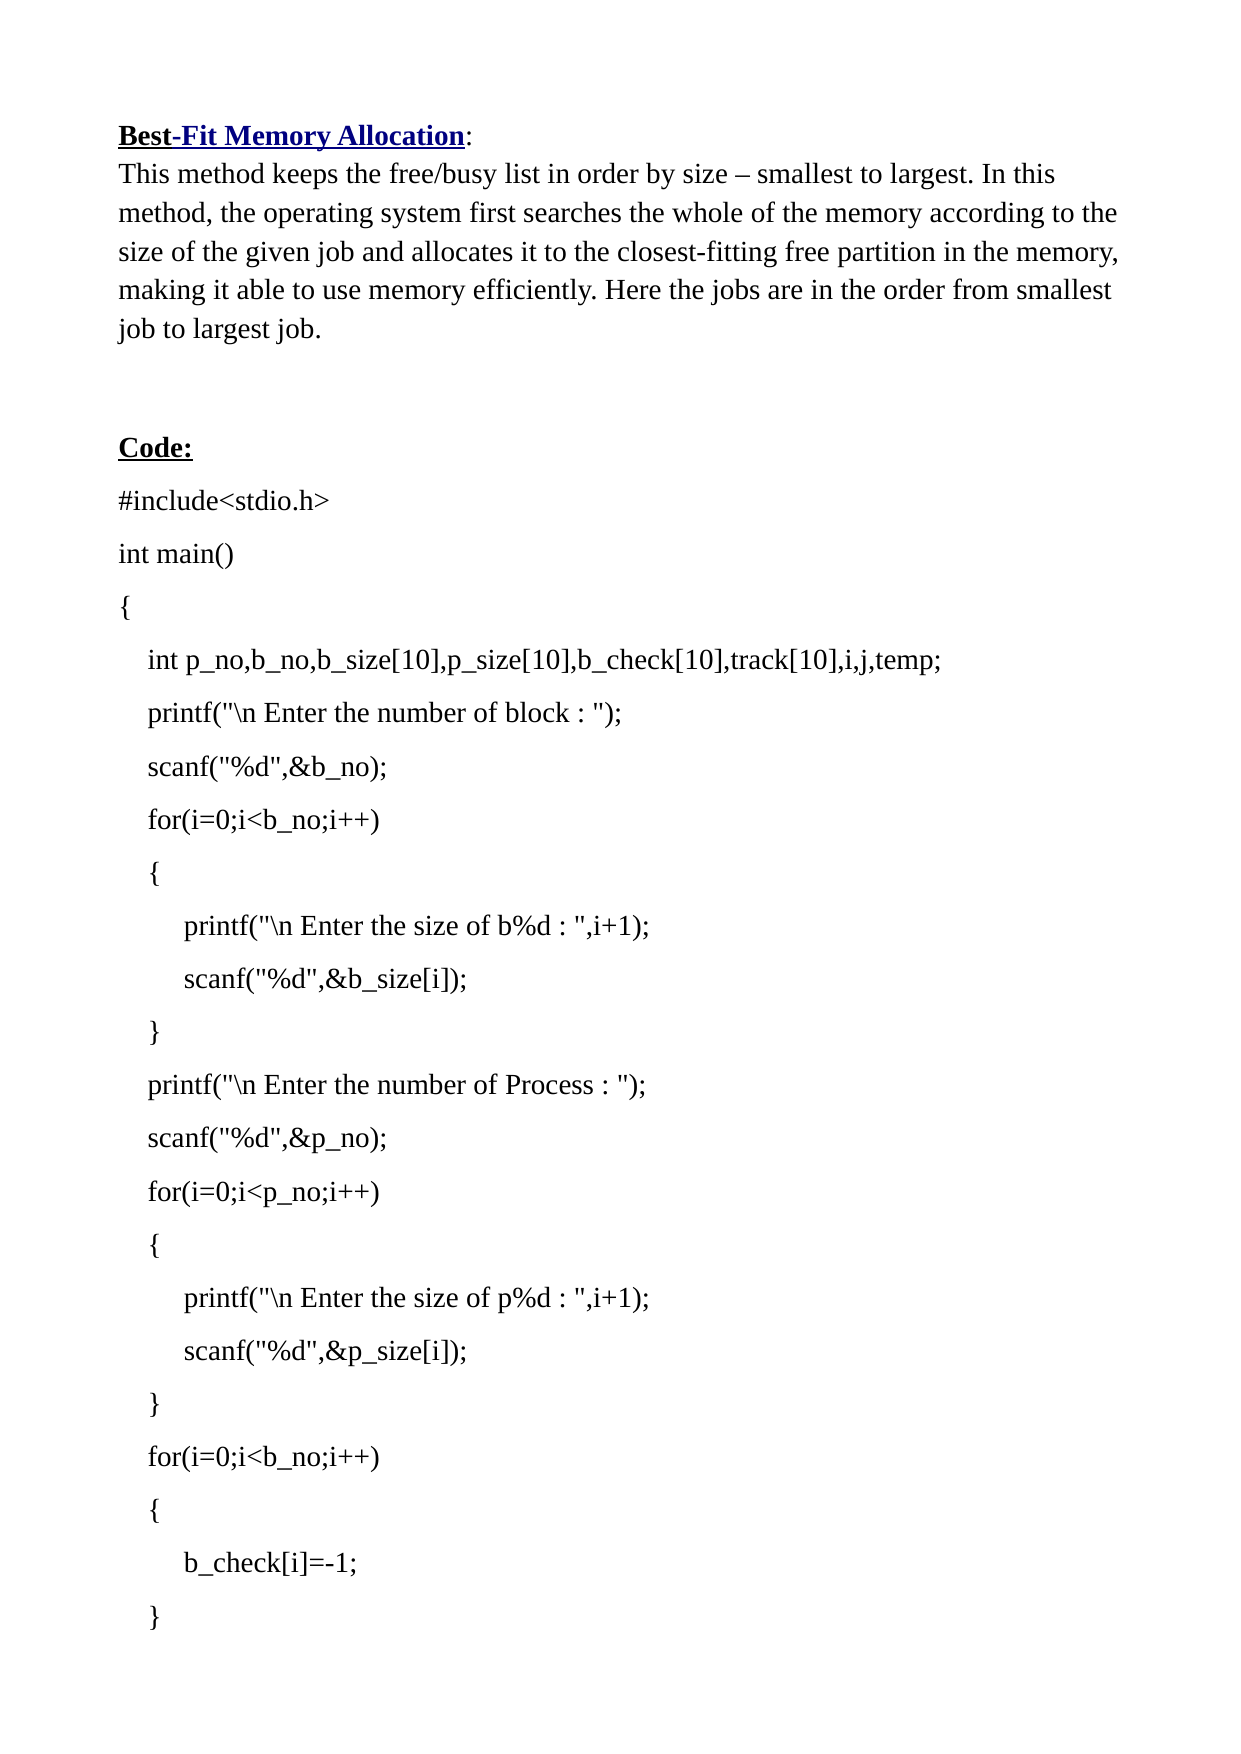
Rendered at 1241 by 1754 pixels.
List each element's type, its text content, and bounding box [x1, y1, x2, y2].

text int main() [118, 536, 1122, 570]
text printf("\n Enter the number of block : "); [118, 696, 1122, 729]
text } [118, 1599, 1122, 1632]
text Best-Fit Memory Allocation: This method keeps the free/busy list in order by size – smallest to largest. In this method, the operating system first searches the whole of the memory according to the size of the given job and allocates it to the closest-fitting free partition in the memory, making it able to use memory efficiently. Here the jobs are in the order from smallest job to largest job. [118, 118, 1122, 344]
text } [118, 1386, 1122, 1420]
text for(i=0;i<b_no;i++) [118, 802, 1122, 835]
text for(i=0;i<b_no;i++) [118, 1439, 1122, 1473]
text printf("\n Enter the size of b%d : ",i+1); [118, 908, 1122, 942]
text int p_no,b_no,b_size[10],p_size[10],b_check[10],track[10],i,j,temp; [118, 642, 1122, 676]
text { [118, 589, 1122, 623]
text scanf("%d",&p_size[i]); [118, 1333, 1122, 1367]
text printf("\n Enter the number of Process : "); [118, 1067, 1122, 1101]
text printf("\n Enter the size of p%d : ",i+1); [118, 1280, 1122, 1313]
text scanf("%d",&p_no); [118, 1121, 1122, 1154]
text b_check[i]=-1; [118, 1546, 1122, 1579]
text { [118, 1227, 1122, 1260]
text { [118, 1492, 1122, 1526]
text #include<stdio.h> [118, 483, 1122, 517]
text scanf("%d",&b_no); [118, 749, 1122, 782]
text { [118, 855, 1122, 888]
text Code: [118, 430, 1122, 463]
text } [118, 1014, 1122, 1048]
text for(i=0;i<p_no;i++) [118, 1174, 1122, 1207]
text scanf("%d",&b_size[i]); [118, 961, 1122, 995]
